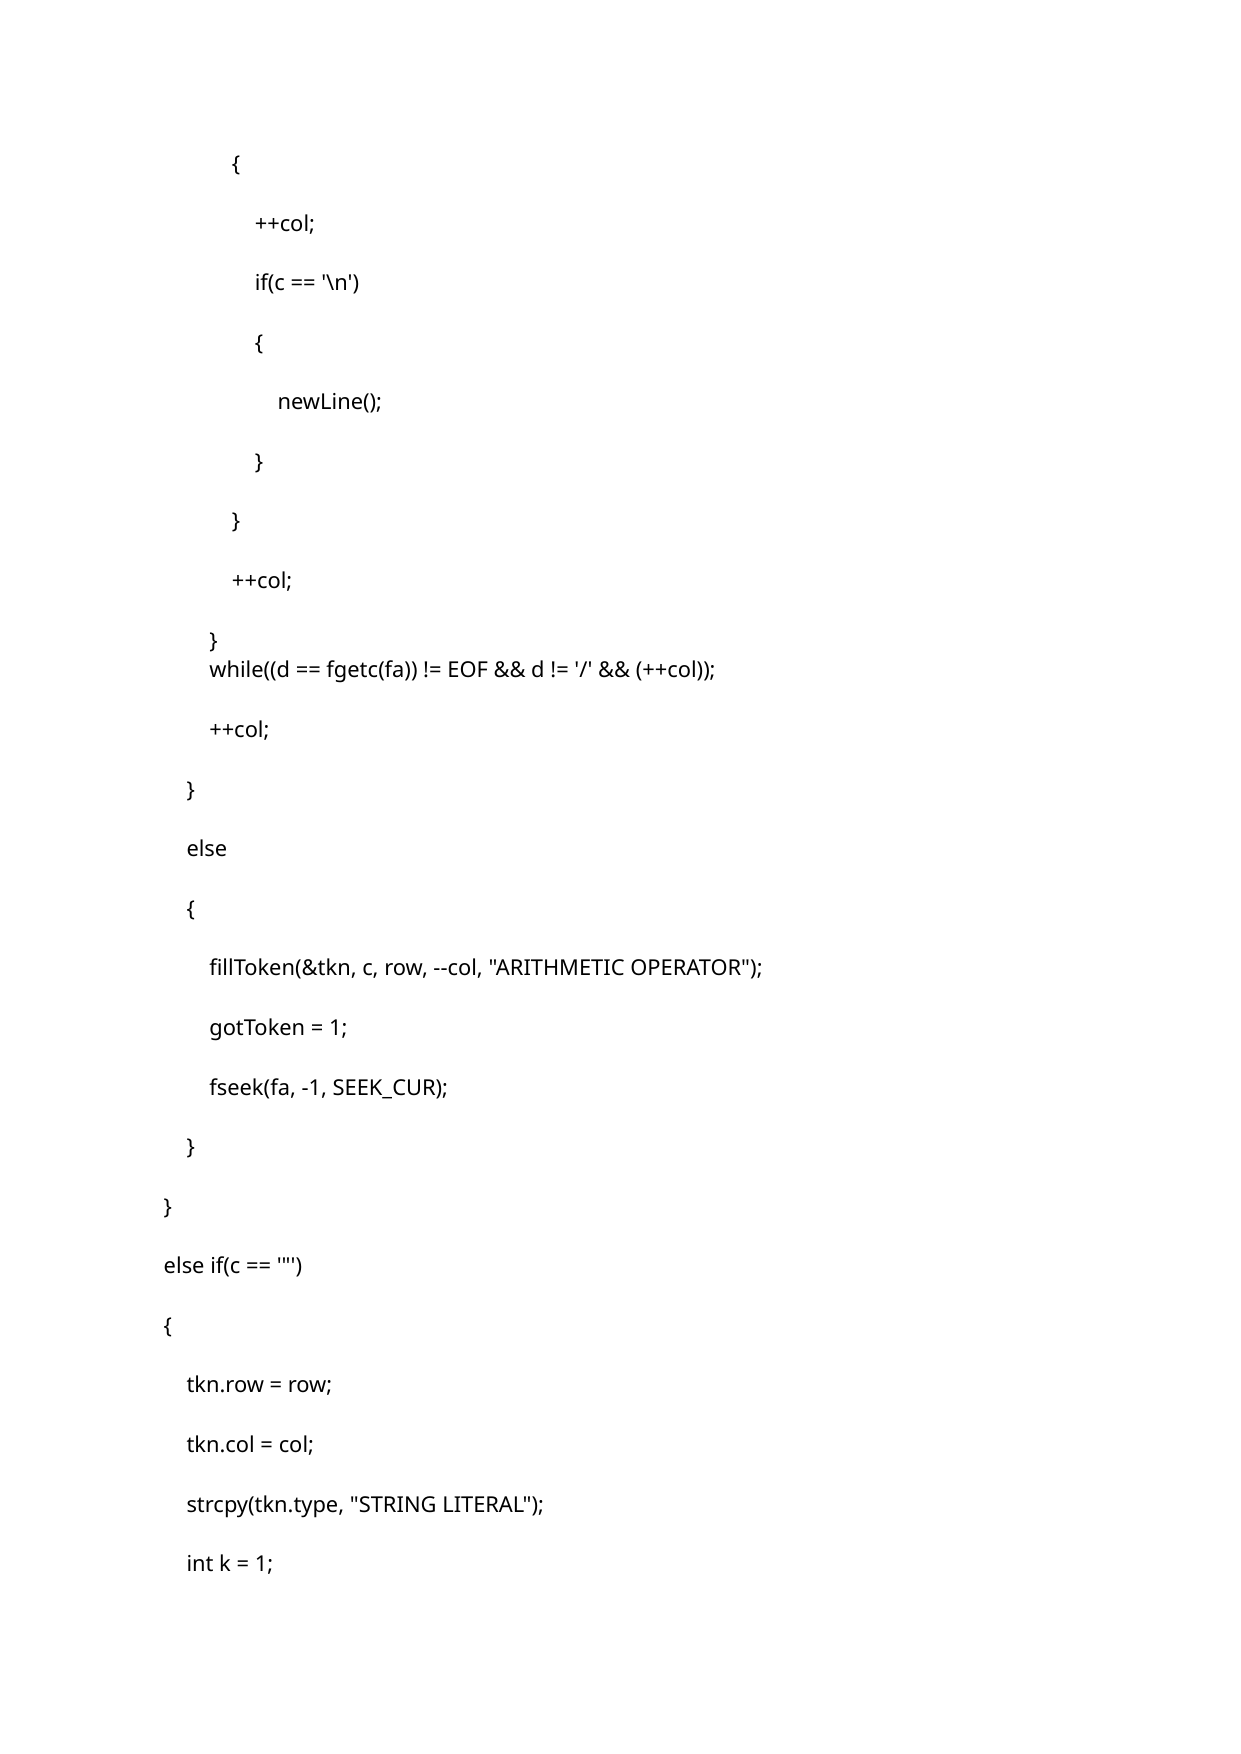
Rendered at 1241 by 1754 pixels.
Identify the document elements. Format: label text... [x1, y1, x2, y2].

text } [118, 624, 1122, 654]
text fillToken(&tkn, c, row, --col, "ARITHMETIC OPERATOR"); [118, 952, 1122, 982]
text tkn.col = col; [118, 1429, 1122, 1459]
text tkn.row = row; [118, 1369, 1122, 1399]
text fseek(fa, -1, SEEK_CUR); [118, 1071, 1122, 1101]
text } [118, 446, 1122, 476]
text else [118, 833, 1122, 863]
text { [118, 327, 1122, 356]
text } [118, 773, 1122, 803]
text else if(c == '"') [118, 1250, 1122, 1280]
text while((d == fgetc(fa)) != EOF && d != '/' && (++col)); [118, 654, 1122, 684]
text } [118, 1191, 1122, 1220]
text gotToken = 1; [118, 1012, 1122, 1042]
text ++col; [118, 714, 1122, 744]
text { [118, 893, 1122, 922]
text ++col; [118, 207, 1122, 237]
text { [118, 1310, 1122, 1339]
text { [118, 148, 1122, 178]
text } [118, 1131, 1122, 1161]
text strcpy(tkn.type, "STRING LITERAL"); [118, 1488, 1122, 1518]
text newLine(); [118, 386, 1122, 416]
text } [118, 505, 1122, 535]
text int k = 1; [118, 1548, 1122, 1578]
text if(c == '\n') [118, 267, 1122, 297]
text ++col; [118, 565, 1122, 595]
